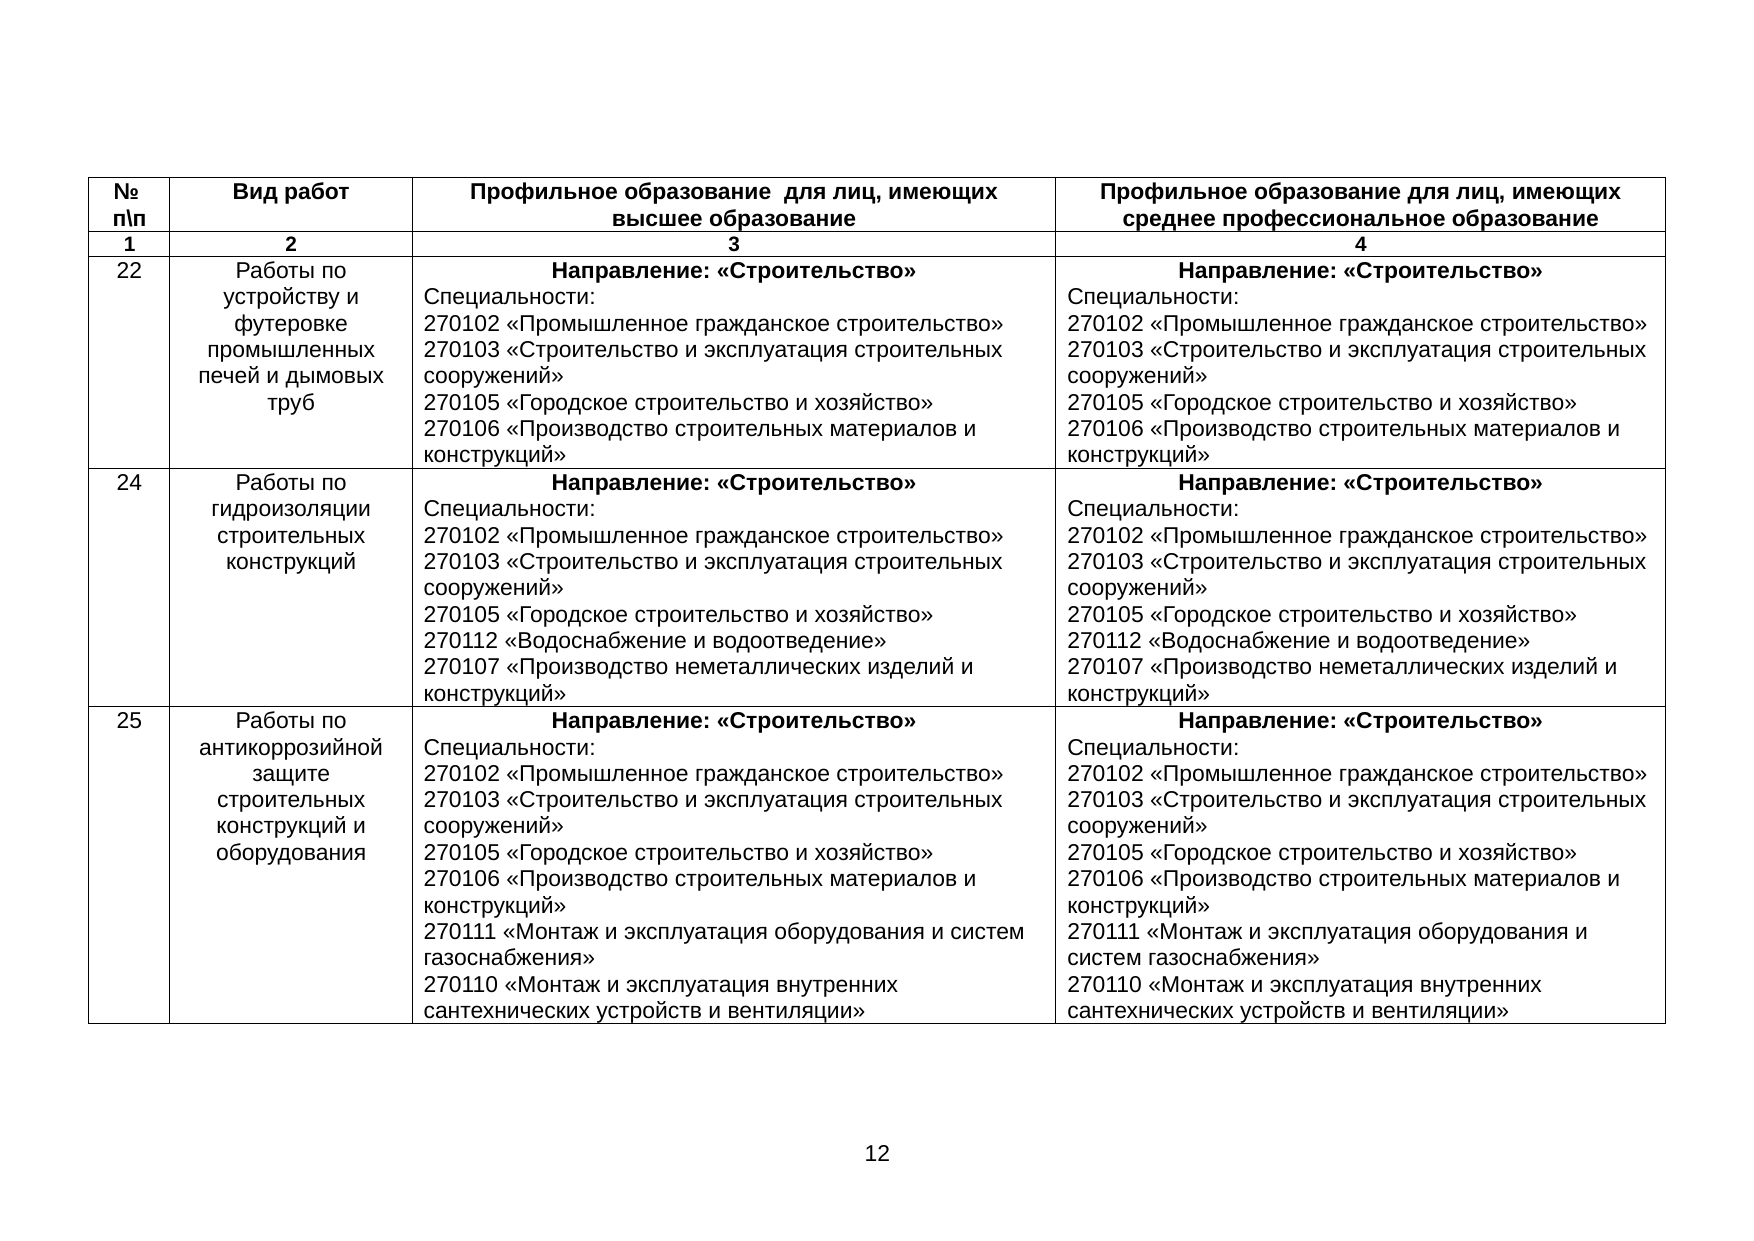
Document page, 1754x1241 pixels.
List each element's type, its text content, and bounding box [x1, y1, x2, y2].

table_cell Работы по гидроизоляции строительных конструкций [170, 469, 412, 706]
table_header Профильное образование для лиц, имеющих высшее образование [413, 178, 1055, 231]
table_cell Направление: «Строительство» Специальности: 270102 «Промышленное гражданское строительство» 270103 «Строительство и эксплуатация строительных сооружений» 270105 «Городское строительство и хозяйство» 270106 «Производство строительных материалов и конструкций» 270111 «Монтаж и эксплуатация оборудования и систем газоснабжения» 270110 «Монтаж и эксплуатация внутренних сантехнических устройств и вентиляции» [1056, 707, 1665, 1023]
table_cell Направление: «Строительство» Специальности: 270102 «Промышленное гражданское строительство» 270103 «Строительство и эксплуатация строительных сооружений» 270105 «Городское строительство и хозяйство» 270112 «Водоснабжение и водоотведение» 270107 «Производство неметаллических изделий и конструкций» [413, 469, 1055, 706]
table_cell Направление: «Строительство» Специальности: 270102 «Промышленное гражданское строительство» 270103 «Строительство и эксплуатация строительных сооружений» 270105 «Городское строительство и хозяйство» 270106 «Производство строительных материалов и конструкций» [413, 257, 1055, 468]
table_cell Направление: «Строительство» Специальности: 270102 «Промышленное гражданское строительство» 270103 «Строительство и эксплуатация строительных сооружений» 270105 «Городское строительство и хозяйство» 270112 «Водоснабжение и водоотведение» 270107 «Производство неметаллических изделий и конструкций» [1056, 469, 1665, 706]
table_cell 3 [413, 232, 1055, 256]
table_cell 25 [89, 707, 169, 1023]
table_cell Направление: «Строительство» Специальности: 270102 «Промышленное гражданское строительство» 270103 «Строительство и эксплуатация строительных сооружений» 270105 «Городское строительство и хозяйство» 270106 «Производство строительных материалов и конструкций» 270111 «Монтаж и эксплуатация оборудования и систем газоснабжения» 270110 «Монтаж и эксплуатация внутренних сантехнических устройств и вентиляции» [413, 707, 1055, 1023]
table_cell Направление: «Строительство» Специальности: 270102 «Промышленное гражданское строительство» 270103 «Строительство и эксплуатация строительных сооружений» 270105 «Городское строительство и хозяйство» 270106 «Производство строительных материалов и конструкций» [1056, 257, 1665, 468]
table_cell 4 [1056, 232, 1665, 256]
table_cell Работы по антикоррозийной защите строительных конструкций и оборудования [170, 707, 412, 1023]
table_header Вид работ [170, 178, 412, 231]
table_cell 2 [170, 232, 412, 256]
table_cell 24 [89, 469, 169, 706]
table_header Профильное образование для лиц, имеющих среднее профессиональное образование [1056, 178, 1665, 231]
table_cell 1 [89, 232, 169, 256]
table_cell Работы по устройству и футеровке промышленных печей и дымовых труб [170, 257, 412, 468]
table_header № п\п [89, 178, 169, 231]
table_cell 22 [89, 257, 169, 468]
